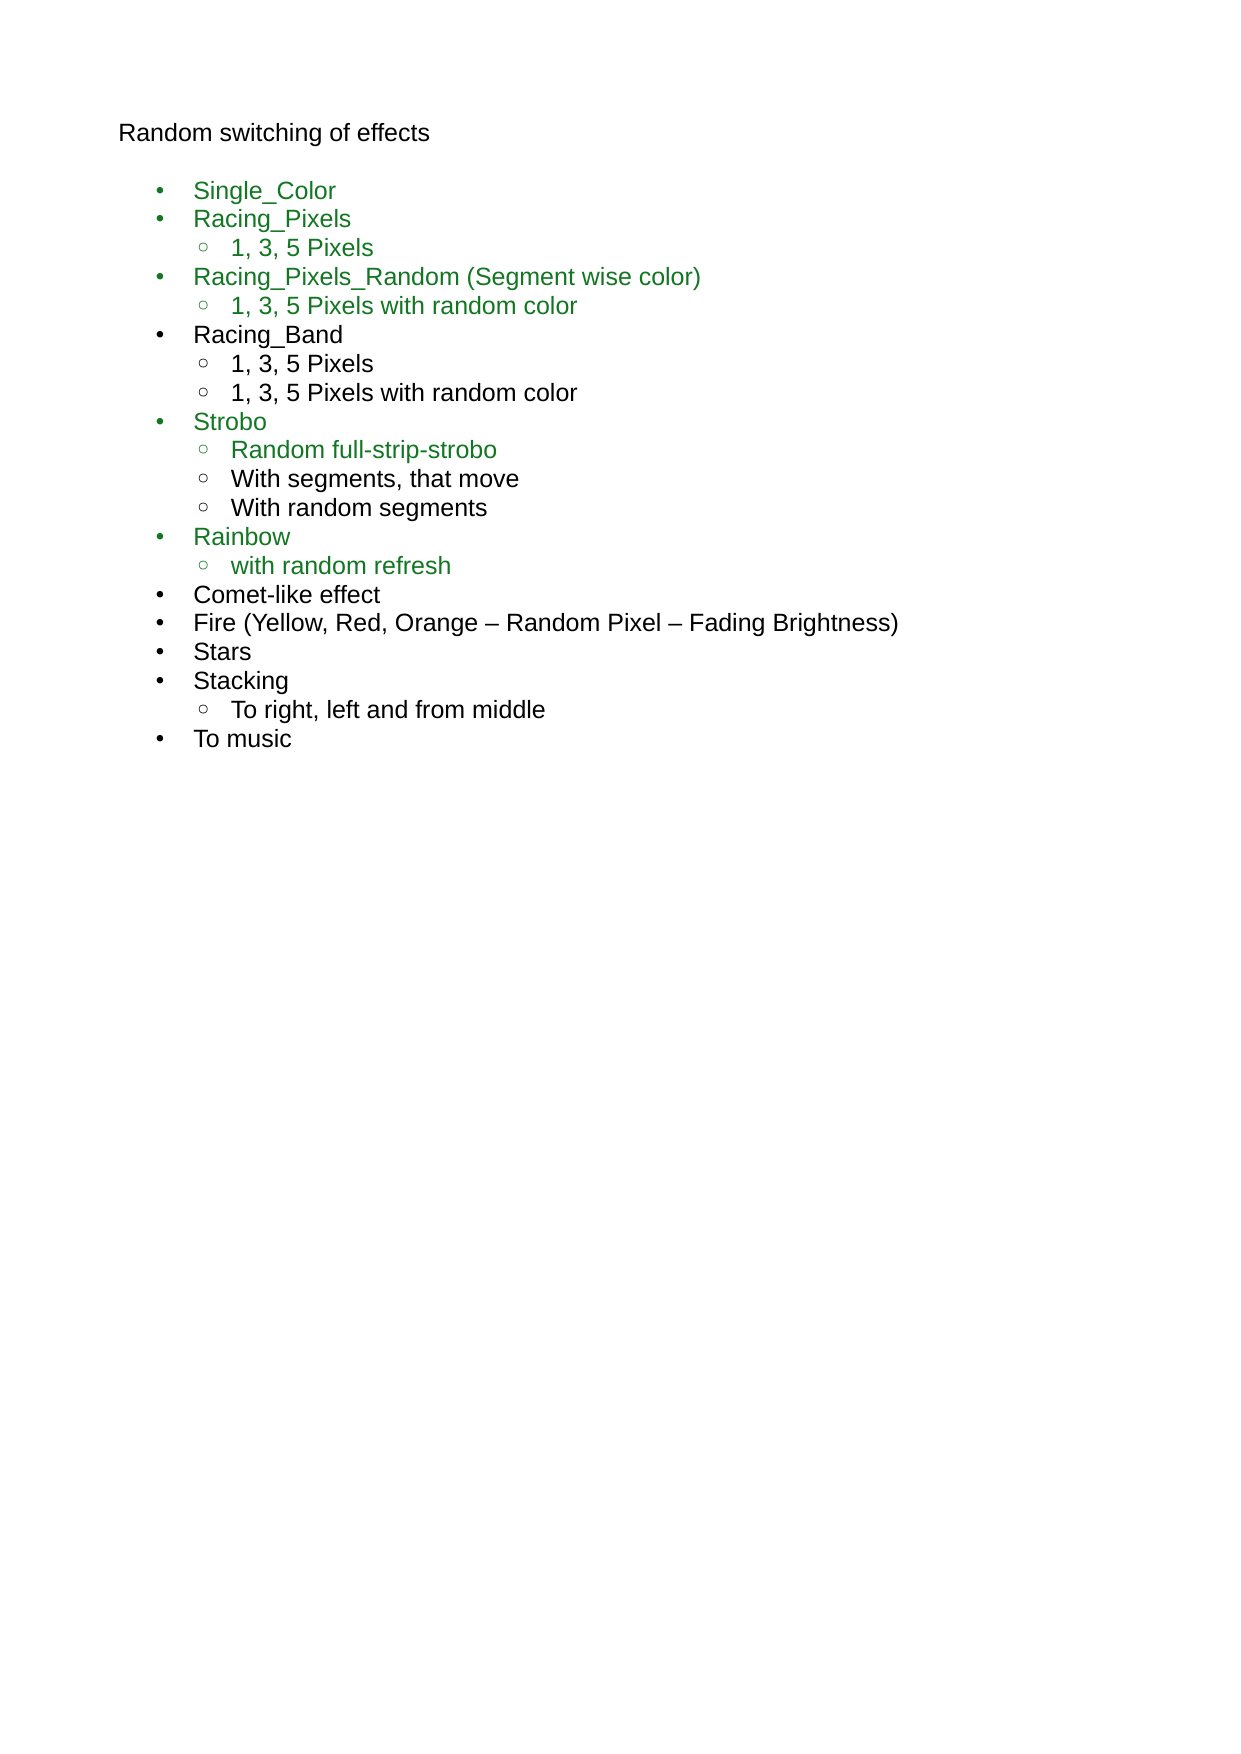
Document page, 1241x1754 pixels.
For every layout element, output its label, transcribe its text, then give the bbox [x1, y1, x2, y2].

list 1, 3, 5 Pixels [193, 233, 1122, 262]
list Racing_Pixels_Random (Segment wise color) [156, 262, 1122, 291]
list Racing_Band [156, 320, 1122, 349]
list with random refresh [193, 551, 1122, 579]
list Fire (Yellow, Red, Orange – Random Pixel – Fading Brightness) [156, 608, 1122, 637]
list Stacking [156, 666, 1122, 695]
list Racing_Pixels [156, 204, 1122, 233]
text Random switching of effects [118, 118, 1122, 147]
list Random full-strip-strobo [193, 435, 1122, 464]
list Strobo [156, 406, 1122, 435]
list With random segments [193, 493, 1122, 522]
list Rainbow [156, 522, 1122, 551]
list To right, left and from middle [193, 695, 1122, 724]
list Single_Color [156, 176, 1122, 204]
list 1, 3, 5 Pixels [193, 349, 1122, 378]
list 1, 3, 5 Pixels with random color [193, 378, 1122, 406]
list Comet-like effect [156, 579, 1122, 608]
list 1, 3, 5 Pixels with random color [193, 291, 1122, 320]
list To music [156, 724, 1122, 753]
list With segments, that move [193, 464, 1122, 493]
list Stars [156, 637, 1122, 666]
